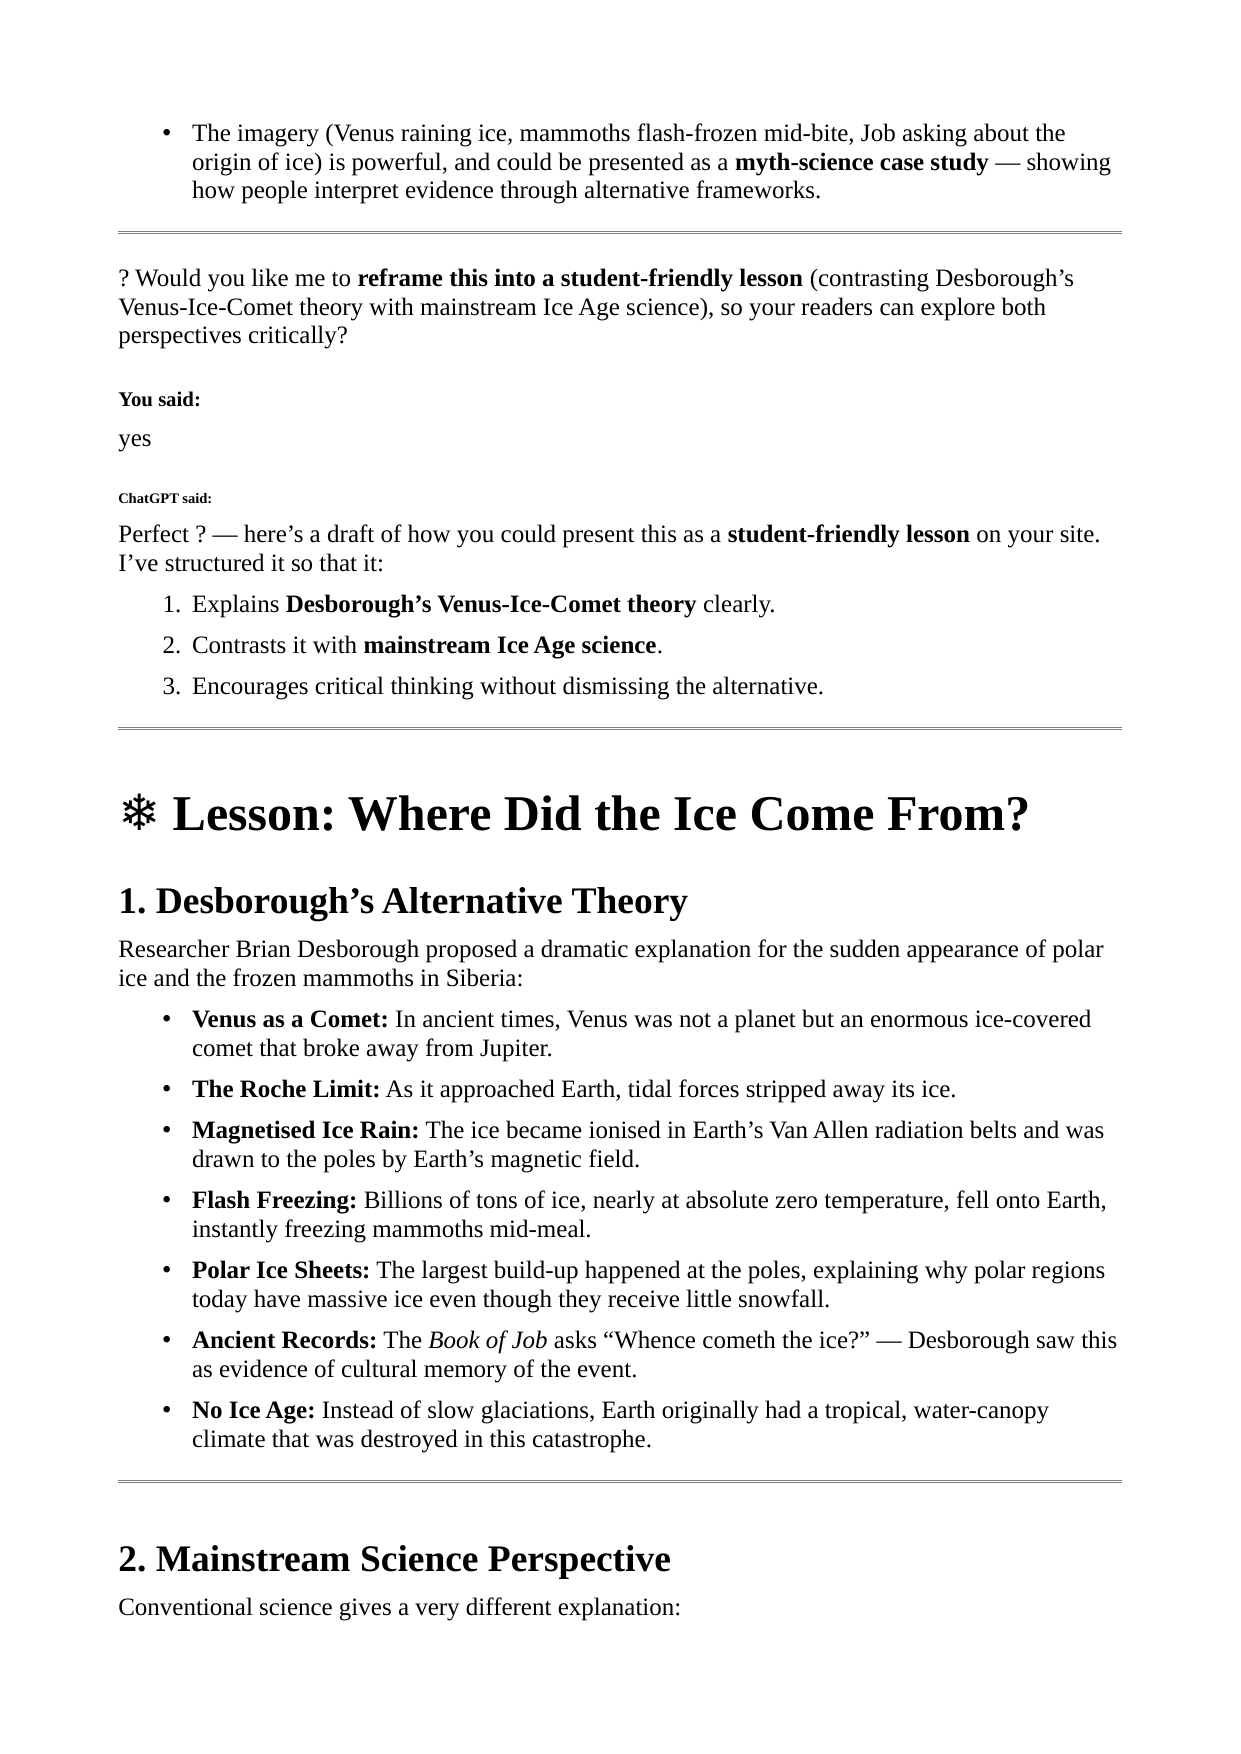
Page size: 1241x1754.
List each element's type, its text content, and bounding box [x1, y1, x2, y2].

list Explains Desborough’s Venus-Ice-Comet theory clearly. [162, 589, 1122, 618]
list The Roche Limit: As it approached Earth, tidal forces stripped away its ice. [162, 1074, 1122, 1103]
list The imagery (Venus raining ice, mammoths flash-frozen mid-bite, Job asking about the origin of ice) is powerful, and could be presented as a myth-science case study — showing how people interpret evidence through alternative frameworks. [162, 118, 1122, 204]
subtitle You said: [118, 387, 1122, 411]
subtitle 1. Desborough’s Alternative Theory [118, 879, 1122, 922]
list Venus as a Comet: In ancient times, Venus was not a planet but an enormous ice-covered comet that broke away from Jupiter. [162, 1004, 1122, 1062]
list Flash Freezing: Billions of tons of ice, nearly at absolute zero temperature, fell onto Earth, instantly freezing mammoths mid-meal. [162, 1186, 1122, 1243]
list No Ice Age: Instead of slow glaciations, Earth originally had a tropical, water-canopy climate that was destroyed in this catastrophe. [162, 1396, 1122, 1453]
text ? Would you like me to reframe this into a student-friendly lesson (contrasting Desborough’s Venus-Ice-Comet theory with mainstream Ice Age science), so your readers can explore both perspectives critically? [118, 263, 1122, 349]
text Conventional science gives a very different explanation: [118, 1592, 1122, 1621]
list Magnetised Ice Rain: The ice became ionised in Earth’s Van Allen radiation belts and was drawn to the poles by Earth’s magnetic field. [162, 1116, 1122, 1173]
list Encourages critical thinking without dismissing the alternative. [162, 671, 1122, 700]
text yes [118, 423, 1122, 452]
subtitle ChatGPT said: [118, 489, 1122, 506]
text Perfect ? — here’s a draft of how you could present this as a student-friendly lesson on your site. I’ve structured it so that it: [118, 519, 1122, 576]
text Researcher Brian Desborough proposed a dramatic explanation for the sudden appearance of polar ice and the frozen mammoths in Siberia: [118, 934, 1122, 992]
list Polar Ice Sheets: The largest build-up happened at the poles, explaining why polar regions today have massive ice even though they receive little snowfall. [162, 1256, 1122, 1313]
list Contrasts it with mainstream Ice Age science. [162, 630, 1122, 659]
subtitle 2. Mainstream Science Perspective [118, 1537, 1122, 1580]
list Ancient Records: The Book of Job asks “Whence cometh the ice?” — Desborough saw this as evidence of cultural memory of the event. [162, 1326, 1122, 1383]
subtitle ❄️ Lesson: Where Did the Ice Come From? [118, 784, 1122, 841]
